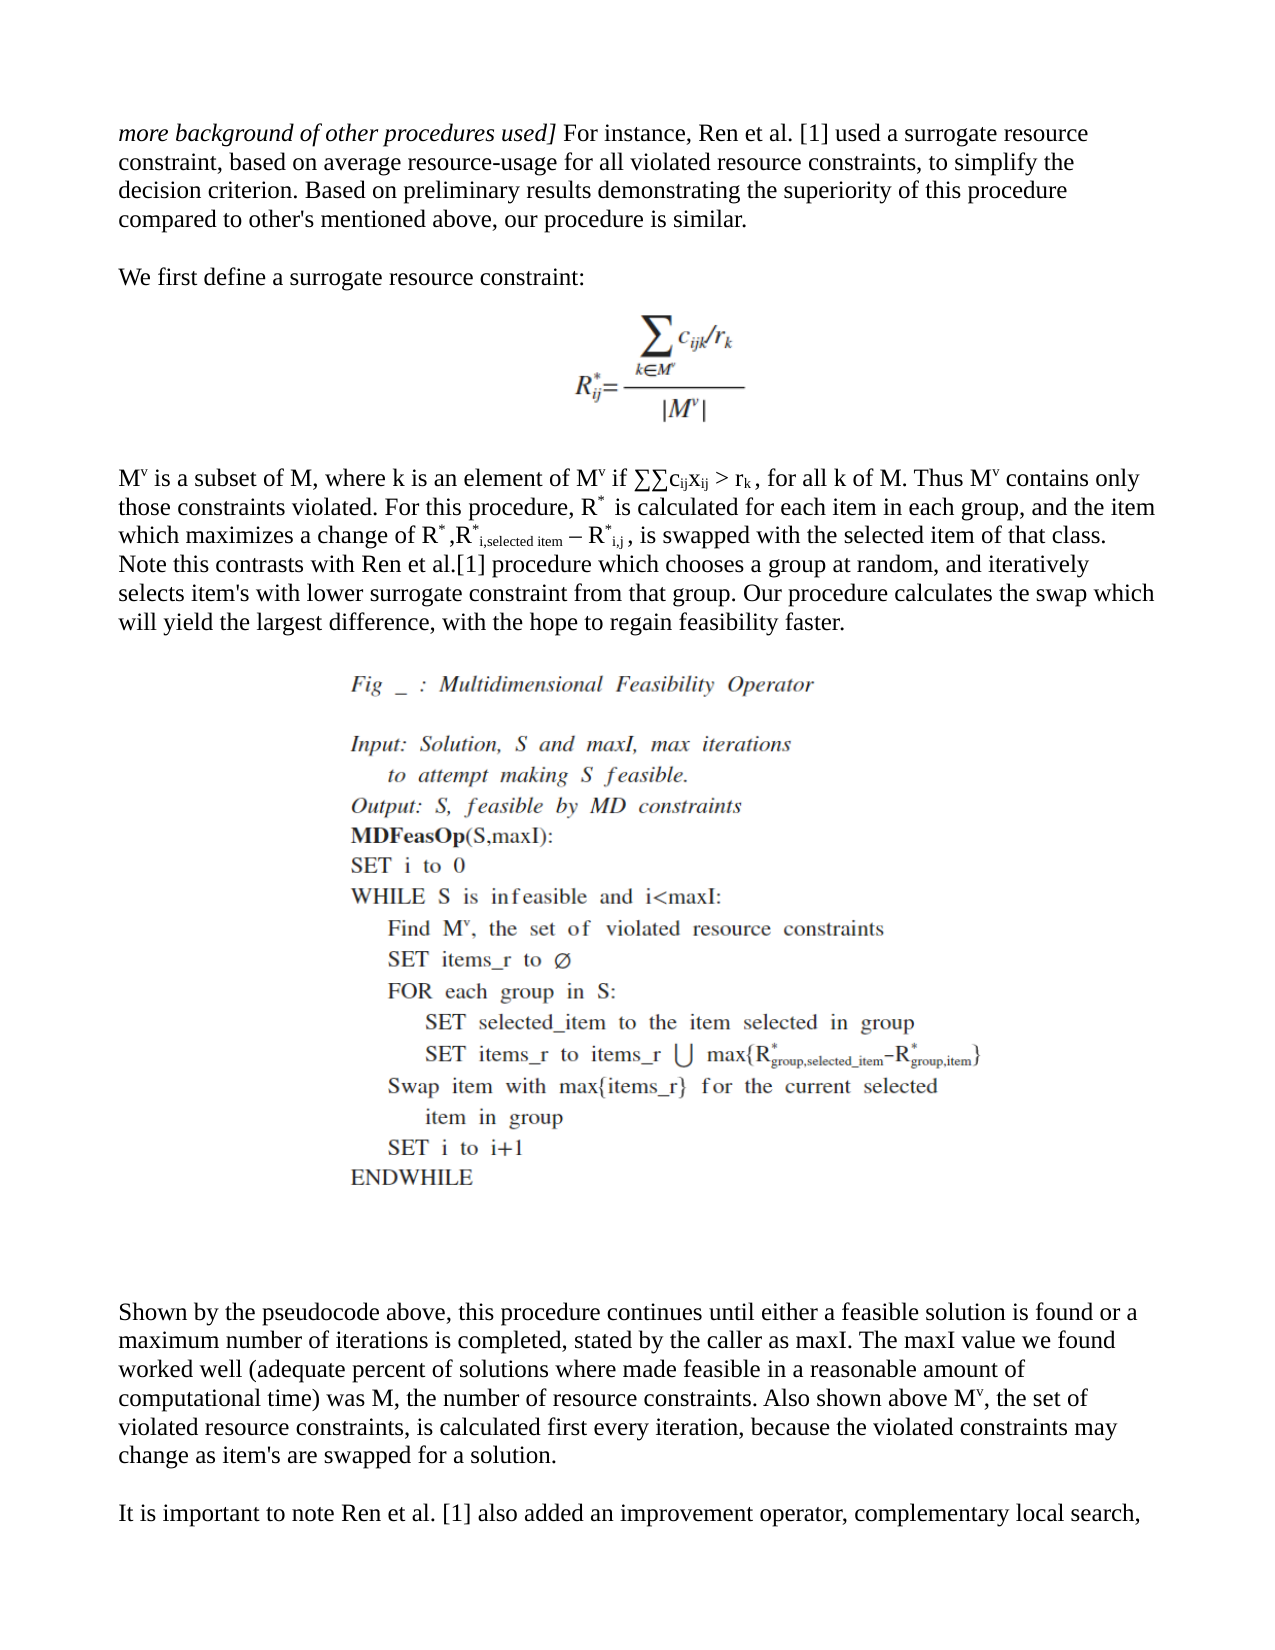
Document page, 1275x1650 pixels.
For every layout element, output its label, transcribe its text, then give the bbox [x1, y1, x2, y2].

text It is important to note Ren et al. [1] also added an improvement operator, complementary local search, [118, 1498, 1157, 1527]
text Mv is a subset of M, where k is an element of Mv if ∑∑cijxij > rk , for all k of M. Thus Mv contains only those constraints violated. For this procedure, R* is calculated for each item in each group, and the item which maximizes a change of R* ,R*i,selected item – R*i,j , is swapped with the selected item of that class. Note this contrasts with Ren et al.[1] procedure which chooses a group at random, and iteratively selects item's with lower surrogate constraint from that group. Our procedure calculates the swap which will yield the largest difference, with the hope to regain feasibility faster. [118, 463, 1157, 636]
text Shown by the pseudocode above, this procedure continues until either a feasible solution is found or a maximum number of iterations is completed, stated by the caller as maxI. The maxI value we found worked well (adequate percent of solutions where made feasible in a reasonable amount of computational time) was M, the number of resource constraints. Also shown above Mv, the set of violated resource constraints, is calculated first every iteration, because the violated constraints may change as item's are swapped for a solution. [118, 1297, 1157, 1469]
text We first define a surrogate resource constraint: [118, 262, 1157, 291]
picture [570, 313, 754, 427]
picture [346, 671, 985, 1223]
text more background of other procedures used] For instance, Ren et al. [1] used a surrogate resource constraint, based on average resource-usage for all violated resource constraints, to simplify the decision criterion. Based on preliminary results demonstrating the superiority of this procedure compared to other's mentioned above, our procedure is similar. [118, 118, 1157, 233]
